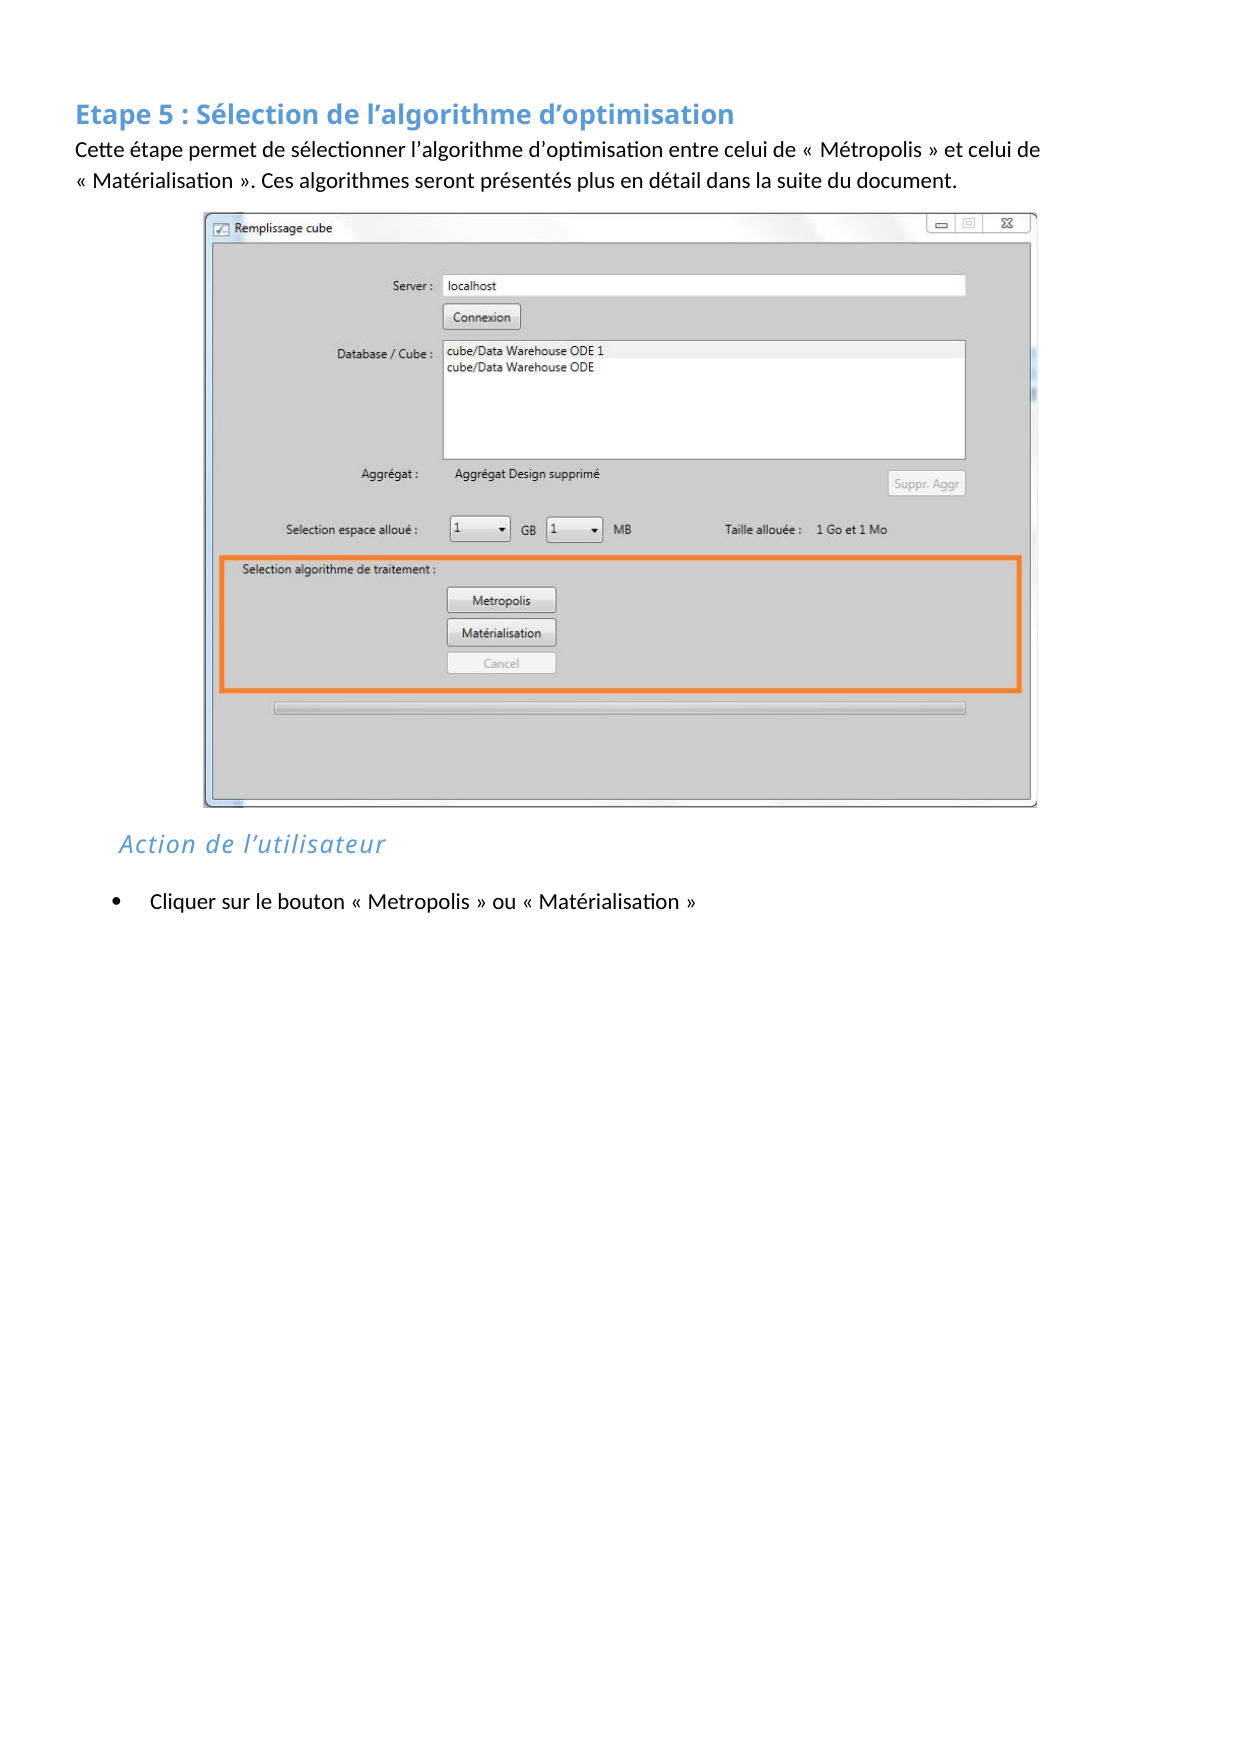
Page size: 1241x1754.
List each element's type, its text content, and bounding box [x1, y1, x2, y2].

picture [203, 212, 1038, 808]
list Cliquer sur le bouton « Metropolis » ou « Matérialisation » [112, 887, 1165, 915]
subtitle Etape 5 : Sélection de l’algorithme d’optimisation [75, 96, 1165, 133]
text Cette étape permet de sélectionner l’algorithme d’optimisation entre celui de « Métropolis » et celui de « Matérialisation ». Ces algorithmes seront présentés plus en détail dans la suite du document. [75, 136, 1165, 194]
subtitle Action de l’utilisateur [119, 827, 1165, 861]
